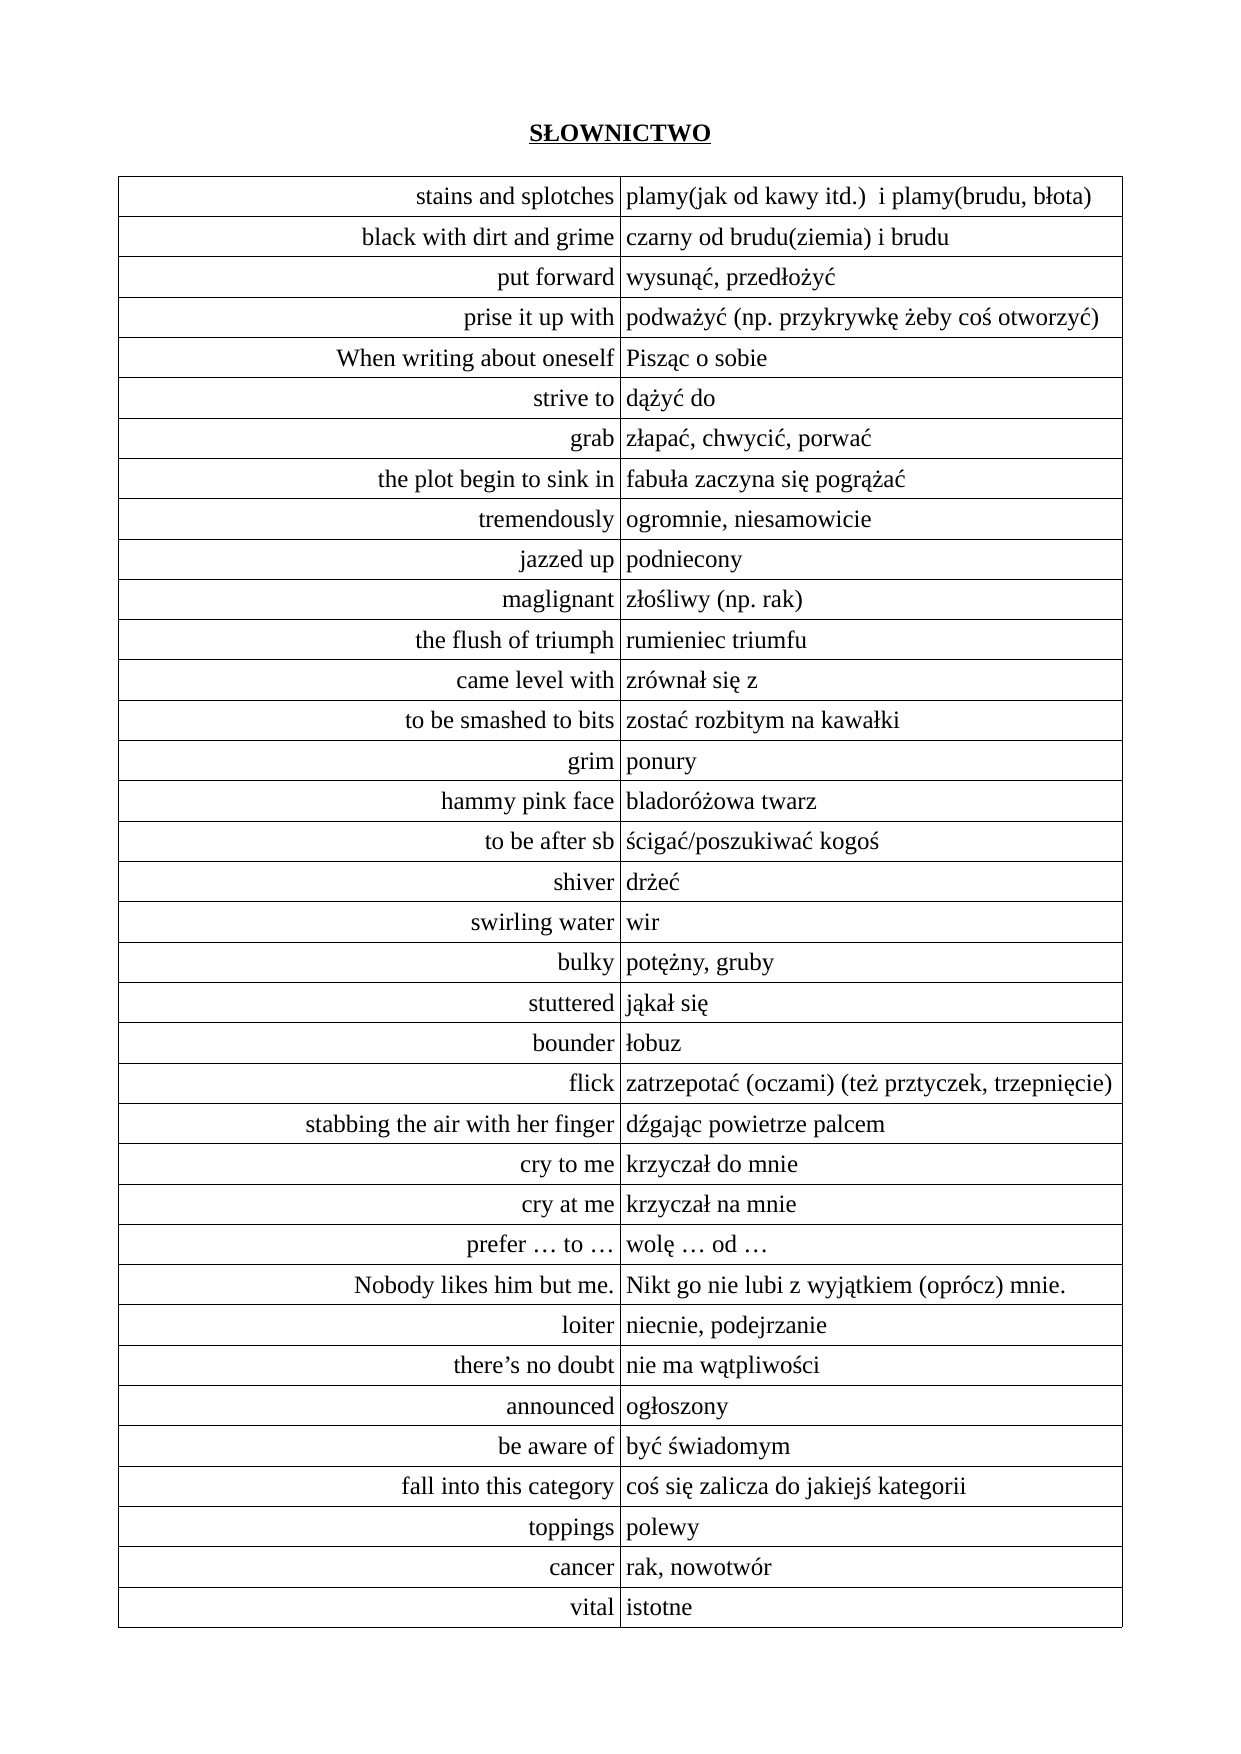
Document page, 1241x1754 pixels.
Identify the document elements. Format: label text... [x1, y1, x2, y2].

table_cell put forward [119, 257, 620, 297]
table_cell rak, nowotwór [621, 1547, 1122, 1587]
table_cell dążyć do [621, 378, 1122, 417]
table_cell Nobody likes him but me. [119, 1265, 620, 1304]
table_cell podniecony [621, 540, 1122, 579]
table_cell shiver [119, 862, 620, 901]
table_cell prise it up with [119, 298, 620, 337]
table_cell announced [119, 1386, 620, 1425]
table_cell loiter [119, 1305, 620, 1345]
table_cell zrównał się z [621, 660, 1122, 700]
table_cell stuttered [119, 983, 620, 1022]
table_cell jazzed up [119, 540, 620, 579]
table_cell maglignant [119, 580, 620, 619]
table_cell zostać rozbitym na kawałki [621, 701, 1122, 740]
table_cell drżeć [621, 862, 1122, 901]
table_cell fall into this category [119, 1467, 620, 1506]
table_cell być świadomym [621, 1426, 1122, 1466]
table_cell polewy [621, 1507, 1122, 1546]
table_cell cancer [119, 1547, 620, 1587]
table_cell flick [119, 1064, 620, 1103]
table_cell grab [119, 419, 620, 458]
table_cell When writing about oneself [119, 338, 620, 377]
table_cell cry to me [119, 1144, 620, 1183]
table_cell ogromnie, niesamowicie [621, 499, 1122, 538]
text SŁOWNICTWO [118, 118, 1122, 147]
table_cell hammy pink face [119, 781, 620, 821]
table_cell the plot begin to sink in [119, 459, 620, 498]
table_cell bladoróżowa twarz [621, 781, 1122, 821]
table_cell łobuz [621, 1023, 1122, 1062]
table_cell came level with [119, 660, 620, 700]
table_cell złapać, chwycić, porwać [621, 419, 1122, 458]
table_cell ścigać/poszukiwać kogoś [621, 822, 1122, 861]
table_cell to be after sb [119, 822, 620, 861]
table_cell there’s no doubt [119, 1346, 620, 1385]
table_cell fabuła zaczyna się pogrążać [621, 459, 1122, 498]
table_cell toppings [119, 1507, 620, 1546]
table_cell czarny od brudu(ziemia) i brudu [621, 217, 1122, 256]
table_cell istotne [621, 1588, 1122, 1627]
table_cell bounder [119, 1023, 620, 1062]
table_cell Pisząc o sobie [621, 338, 1122, 377]
table_cell grim [119, 741, 620, 780]
table_cell swirling water [119, 902, 620, 942]
table_cell vital [119, 1588, 620, 1627]
table_cell wolę … od … [621, 1225, 1122, 1264]
table_cell bulky [119, 943, 620, 982]
table_cell stabbing the air with her finger [119, 1104, 620, 1143]
table_cell złośliwy (np. rak) [621, 580, 1122, 619]
table_cell wir [621, 902, 1122, 942]
table_cell prefer … to … [119, 1225, 620, 1264]
table_cell cry at me [119, 1185, 620, 1224]
table_header stains and splotches [119, 177, 620, 216]
table_cell Nikt go nie lubi z wyjątkiem (oprócz) mnie. [621, 1265, 1122, 1304]
table_cell tremendously [119, 499, 620, 538]
table_cell nie ma wątpliwości [621, 1346, 1122, 1385]
table_cell niecnie, podejrzanie [621, 1305, 1122, 1345]
table_cell jąkał się [621, 983, 1122, 1022]
table_cell rumieniec triumfu [621, 620, 1122, 659]
table_cell be aware of [119, 1426, 620, 1466]
table_cell zatrzepotać (oczami) (też prztyczek, trzepnięcie) [621, 1064, 1122, 1103]
table_cell krzyczał do mnie [621, 1144, 1122, 1183]
table_cell ponury [621, 741, 1122, 780]
table_cell coś się zalicza do jakiejś kategorii [621, 1467, 1122, 1506]
table_cell dźgając powietrze palcem [621, 1104, 1122, 1143]
table_cell to be smashed to bits [119, 701, 620, 740]
table_cell ogłoszony [621, 1386, 1122, 1425]
table_cell krzyczał na mnie [621, 1185, 1122, 1224]
table_header plamy(jak od kawy itd.) i plamy(brudu, błota) [621, 177, 1122, 216]
table_cell the flush of triumph [119, 620, 620, 659]
table_cell strive to [119, 378, 620, 417]
table_cell potężny, gruby [621, 943, 1122, 982]
table_cell podważyć (np. przykrywkę żeby coś otworzyć) [621, 298, 1122, 337]
table_cell wysunąć, przedłożyć [621, 257, 1122, 297]
table_cell black with dirt and grime [119, 217, 620, 256]
